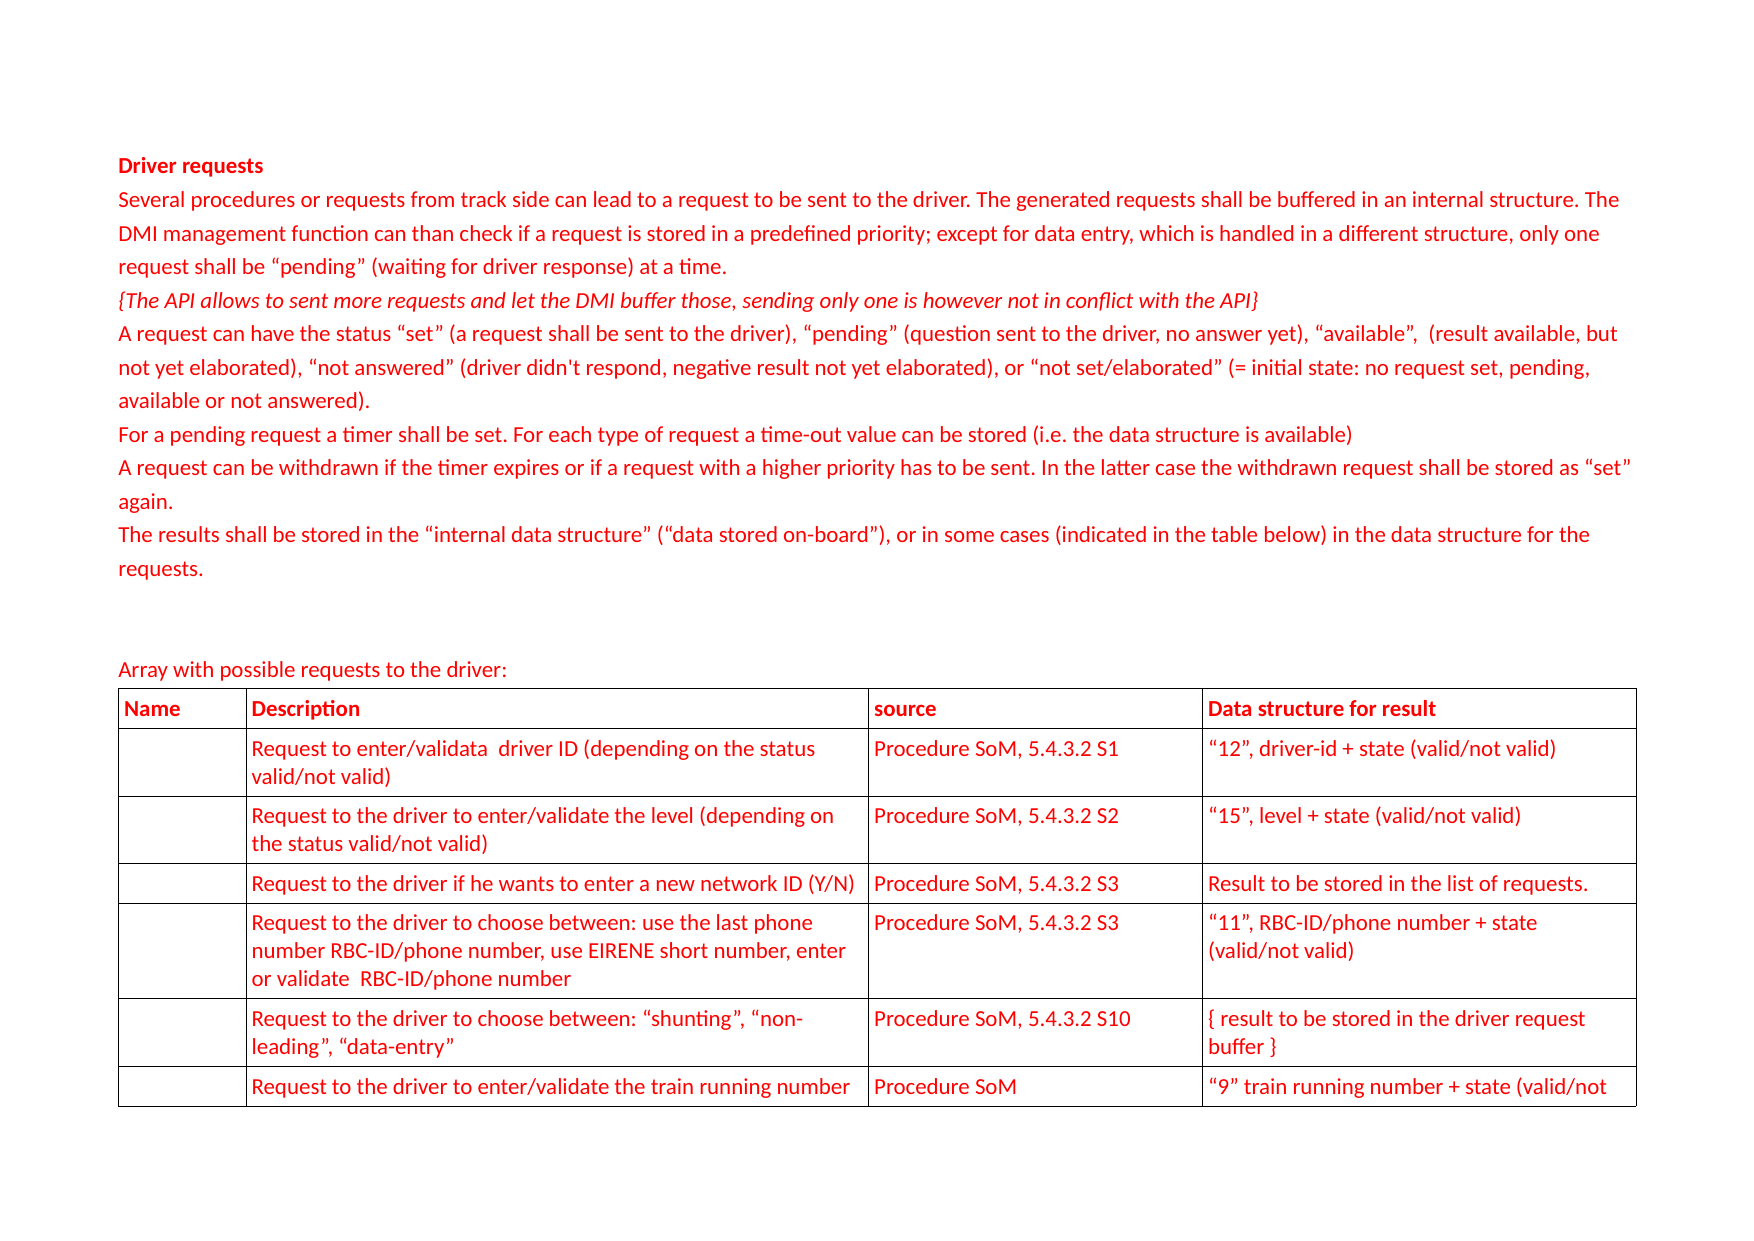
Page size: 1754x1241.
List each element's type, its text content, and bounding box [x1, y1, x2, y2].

table_cell Procedure SoM [869, 1067, 1202, 1106]
table_cell “12”, driver-id + state (valid/not valid) [1203, 729, 1636, 796]
table_cell { result to be stored in the driver request buffer } [1203, 999, 1636, 1066]
table_cell “9” train running number + state (valid/not [1203, 1067, 1636, 1106]
table_cell Procedure SoM, 5.4.3.2 S2 [869, 797, 1202, 863]
table_cell Request to the driver if he wants to enter a new network ID (Y/N) [247, 864, 868, 903]
table_cell [119, 797, 246, 863]
text {The API allows to sent more requests and let the DMI buffer those, sending only one is however not in conflict with the API} [118, 286, 1636, 314]
text Driver requests [118, 152, 1636, 180]
table_cell [119, 904, 246, 998]
table_cell Procedure SoM, 5.4.3.2 S3 [869, 904, 1202, 998]
text Array with possible requests to the driver: [118, 655, 1636, 683]
table_cell [119, 1067, 246, 1106]
text The results shall be stored in the “internal data structure” (“data stored on-board”), or in some cases (indicated in the table below) in the data structure for the requests. [118, 521, 1636, 582]
text A request can have the status “set” (a request shall be sent to the driver), “pending” (question sent to the driver, no answer yet), “available”, (result available, but not yet elaborated), “not answered” (driver didn't respond, negative result not yet elaborated), or “not set/elaborated” (= initial state: no request set, pending, available or not answered). [118, 319, 1636, 414]
table_cell Procedure SoM, 5.4.3.2 S3 [869, 864, 1202, 903]
table_cell Request to the driver to choose between: use the last phone number RBC-ID/phone number, use EIRENE short number, enter or validate RBC-ID/phone number [247, 904, 868, 998]
table_cell Request to the driver to enter/validate the train running number [247, 1067, 868, 1106]
table_cell [119, 999, 246, 1066]
table_cell Procedure SoM, 5.4.3.2 S1 [869, 729, 1202, 796]
text Several procedures or requests from track side can lead to a request to be sent to the driver. The generated requests shall be buffered in an internal structure. The DMI management function can than check if a request is stored in a predefined priority; except for data entry, which is handled in a different structure, only one request shall be “pending” (waiting for driver response) at a time. [118, 185, 1636, 280]
table_cell “15”, level + state (valid/not valid) [1203, 797, 1636, 863]
table_header source [869, 689, 1202, 728]
table_cell Request to the driver to choose between: “shunting”, “non-leading”, “data-entry” [247, 999, 868, 1066]
table_cell Procedure SoM, 5.4.3.2 S10 [869, 999, 1202, 1066]
table_cell Request to the driver to enter/validate the level (depending on the status valid/not valid) [247, 797, 868, 863]
table_header Data structure for result [1203, 689, 1636, 728]
table_header Name [119, 689, 246, 728]
text For a pending request a timer shall be set. For each type of request a time-out value can be stored (i.e. the data structure is available) [118, 420, 1636, 448]
table_cell [119, 864, 246, 903]
table_header Description [247, 689, 868, 728]
table_cell [119, 729, 246, 796]
table_cell Request to enter/validata driver ID (depending on the status valid/not valid) [247, 729, 868, 796]
text A request can be withdrawn if the timer expires or if a request with a higher priority has to be sent. In the latter case the withdrawn request shall be stored as “set” again. [118, 453, 1636, 515]
table_cell “11”, RBC-ID/phone number + state (valid/not valid) [1203, 904, 1636, 998]
table_cell Result to be stored in the list of requests. [1203, 864, 1636, 903]
